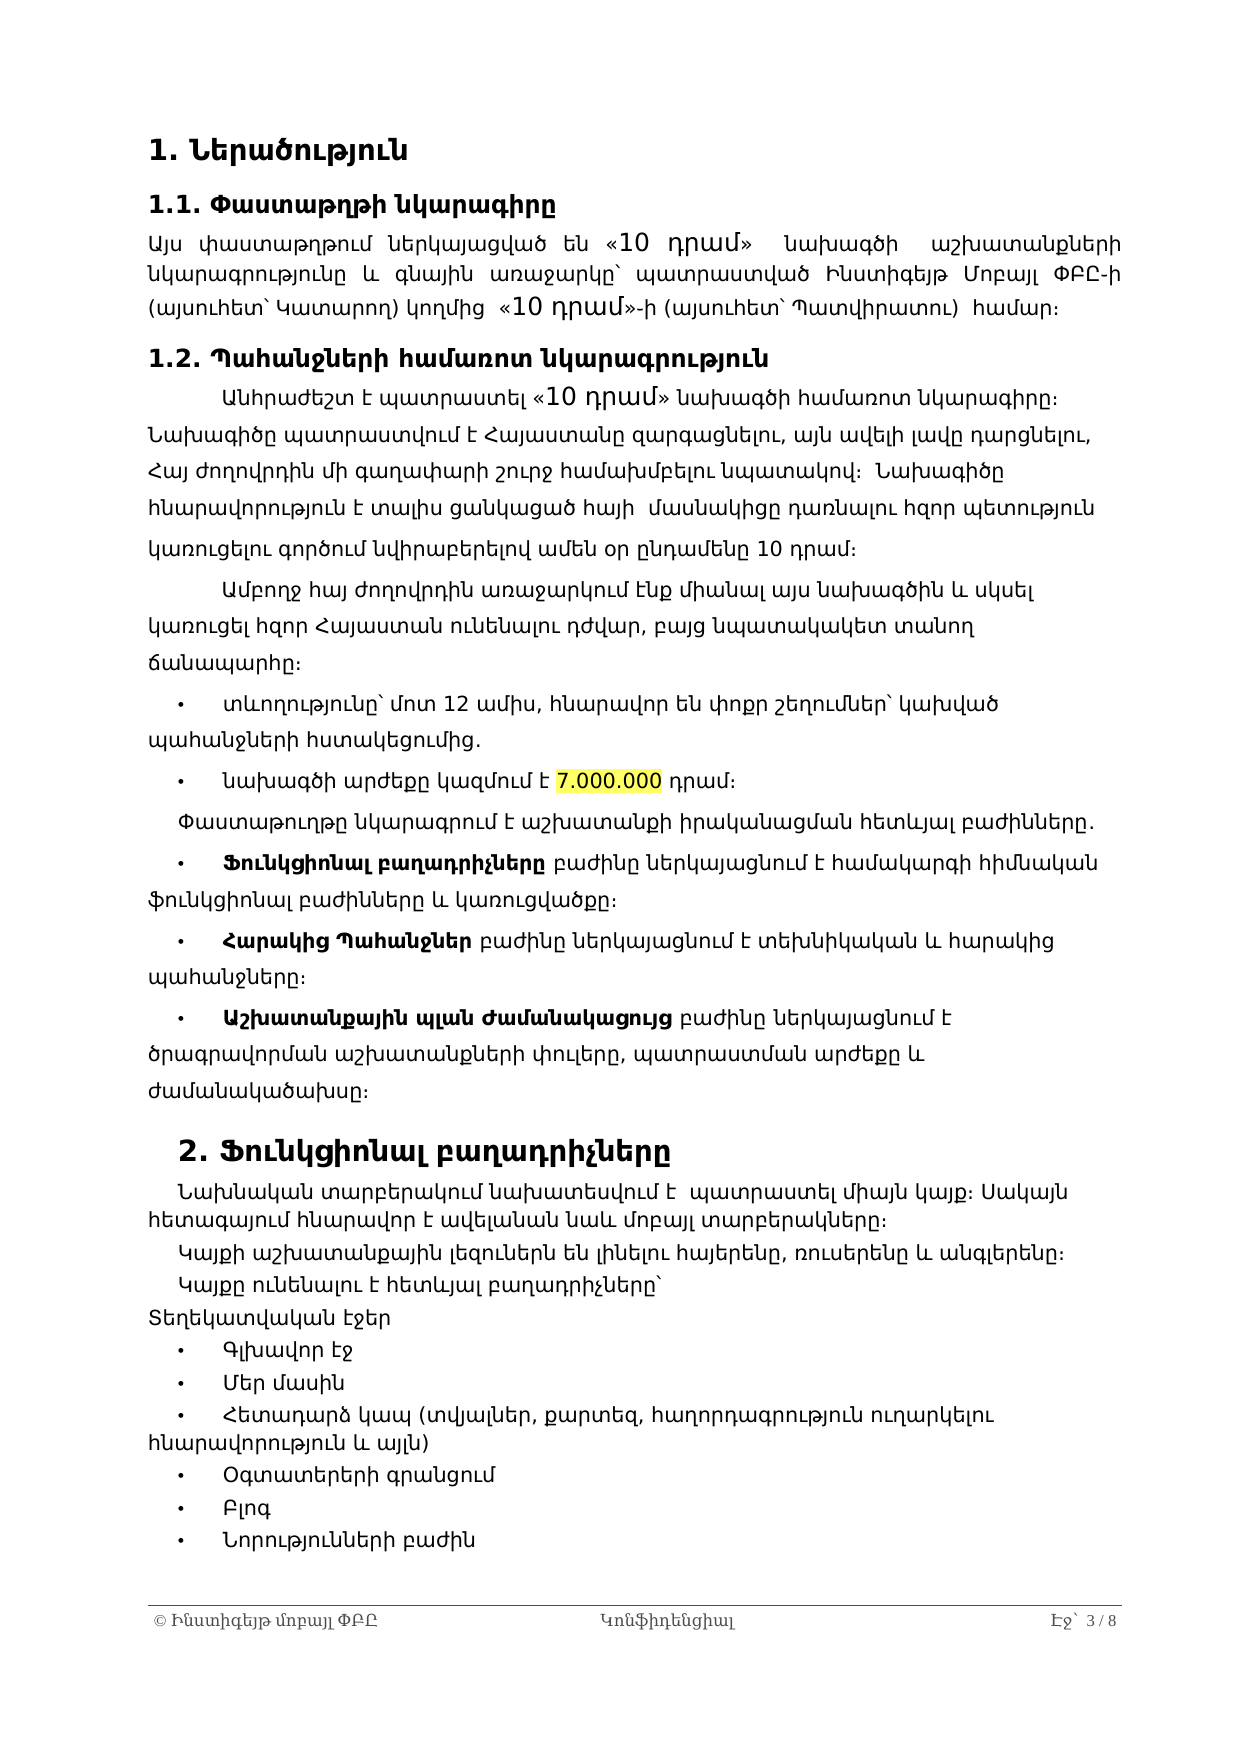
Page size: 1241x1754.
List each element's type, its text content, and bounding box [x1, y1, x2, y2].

list Օգտատերերի գրանցում [148, 1463, 1122, 1488]
text Փաստաթուղթը նկարագրում է աշխատանքի իրականացման հետևյալ բաժինները․ [148, 810, 1122, 834]
list Մեր մասին [148, 1371, 1122, 1395]
list Հետադարձ կապ (տվյալներ, քարտեզ, հաղորդագրություն ուղարկելու հնարավորություն և այլն) [148, 1403, 1122, 1455]
subtitle Փաստաթղթի նկարագիրը [148, 190, 1122, 219]
text Կայքը ունենալու է հետևյալ բաղադրիչները՝ [148, 1273, 1122, 1297]
list նախագծի արժեքը կազմում է 7.000.000 դրամ։ [148, 769, 1122, 793]
text Ամբողջ հայ ժողովրդին առաջարկում էնք միանալ այս նախագծին և սկսել կառուցել հզոր Հայաստան ունենալու դժվար, բայց նպատակակետ տանող ճանապարհը։ [148, 578, 1122, 675]
list Ֆունկցիոնալ բաղադրիչները բաժինը ներկայացնում է համակարգի հիմնական ֆունկցիոնալ բաժինները և կառուցվածքը։ [148, 851, 1122, 912]
text Այս փաստաթղթում ներկայացված են «10 դրամ» նախագծի աշխատանքների նկարագրությունը և գնային առաջարկը՝ պատրաստված Ինստիգեյթ Մոբայլ ՓԲԸ֊ի (այսուհետ՝ Կատարող) կողմից «10 դրամ»֊ի (այսուհետ՝ Պատվիրատու) համար։ [148, 228, 1122, 322]
list Տեղեկատվական էջեր [148, 1306, 1122, 1330]
text կառուցելու գործում նվիրաբերելով ամեն օր ընդամենը 10 դրամ։ [148, 537, 1122, 561]
subtitle Պահանջների համառոտ նկարագրություն [148, 344, 1122, 373]
list Բլոգ [148, 1496, 1122, 1520]
list Հարակից Պահանջներ բաժինը ներկայացնում է տեխնիկական և հարակից պահանջները։ [148, 929, 1122, 989]
text Անհրաժեշտ է պատրաստել «10 դրամ» նախագծի համառոտ նկարագիրը։ Նախագիծը պատրաստվում է Հայաստանը զարգացնելու, այն ավելի լավը դարցնելու, Հայ ժողովրդին մի գաղափարի շուրջ համախմբելու նպատակով։ Նախագիծը հնարավորություն է տալիս ցանկացած հայի մասնակիցը դառնալու հզոր պետություն [148, 382, 1122, 520]
text Նախնական տարբերակում նախատեսվում է պատրաստել միայն կայք։ Սակայն հետագայում հնարավոր է ավելանան նաև մոբայլ տարբերակները։ [148, 1180, 1122, 1232]
text Կայքի աշխատանքային լեզուներն են լինելու հայերենը, ռուսերենը և անգլերենը։ [148, 1241, 1122, 1265]
subtitle Ֆունկցիոնալ բաղադրիչները [148, 1134, 1122, 1168]
list Աշխատանքային պլան Ժամանակացույց բաժինը ներկայացնում է ծրագրավորման աշխատանքների փուլերը, պատրաստման արժեքը և ժամանակածախսը։ [148, 1006, 1122, 1103]
list Գլխավոր էջ [148, 1338, 1122, 1362]
list Նորությունների բաժին [148, 1528, 1122, 1553]
list տևողությունը՝ մոտ 12 ամիս, հնարավոր են փոքր շեղումներ՝ կախված պահանջների հստակեցումից․ [148, 692, 1122, 752]
subtitle Ներածություն [148, 133, 1122, 167]
